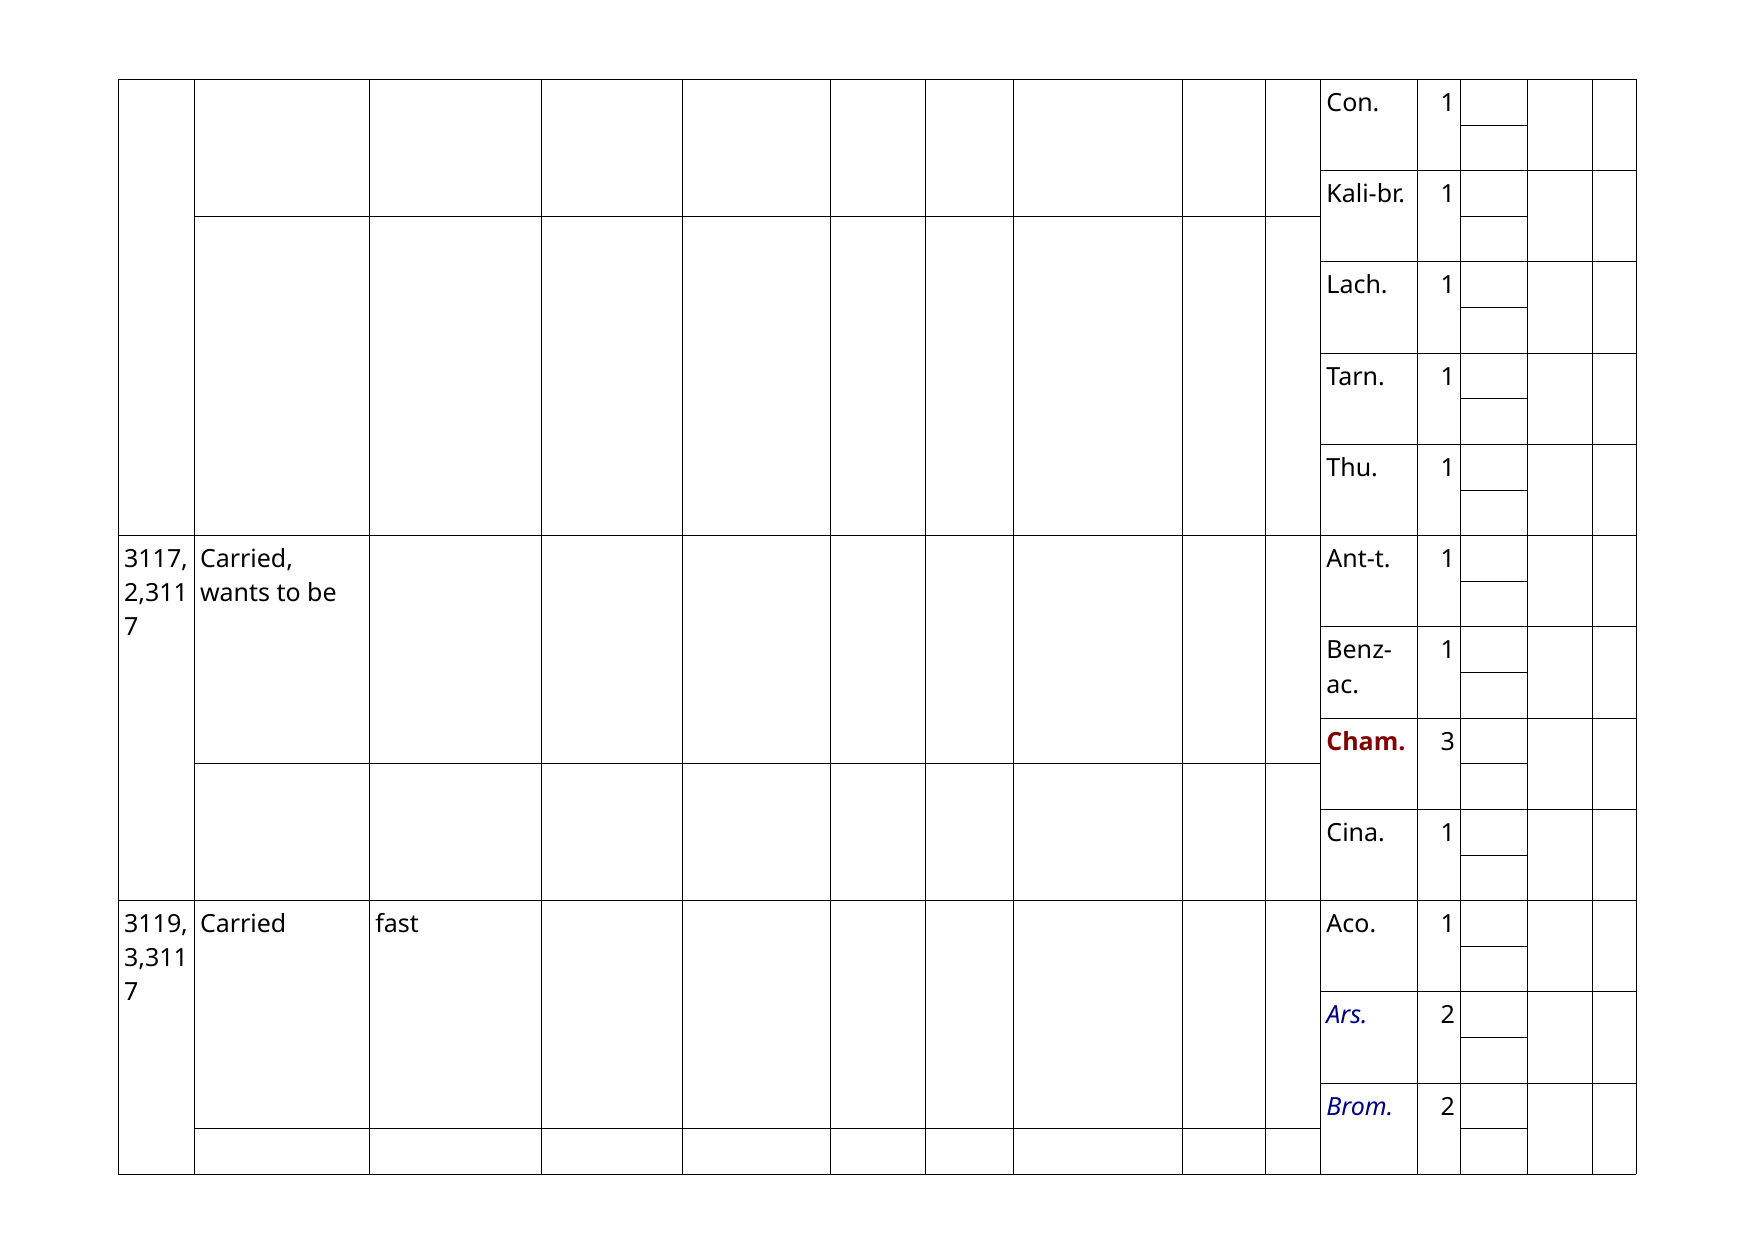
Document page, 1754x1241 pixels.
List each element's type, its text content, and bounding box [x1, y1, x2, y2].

table_cell [1528, 627, 1592, 718]
table_cell [1461, 308, 1527, 353]
table_cell [542, 901, 682, 1128]
table_cell [1528, 1084, 1592, 1174]
table_cell [1461, 262, 1527, 307]
table_cell [1266, 80, 1320, 216]
table_cell [119, 80, 194, 535]
table_cell fast [370, 901, 541, 1128]
table_cell [1593, 445, 1636, 535]
table_cell [1461, 992, 1527, 1037]
table_cell 1 [1418, 810, 1460, 900]
table_cell [831, 764, 925, 900]
table_cell 1 [1418, 627, 1460, 718]
table_cell Cina. [1321, 810, 1417, 900]
table_cell [1461, 491, 1527, 535]
table_cell Con. [1321, 80, 1417, 170]
table_cell [1528, 80, 1592, 170]
table_cell [1266, 536, 1320, 763]
table_cell 1 [1418, 445, 1460, 535]
table_cell [1593, 354, 1636, 444]
table_cell [926, 1129, 1013, 1174]
table_cell [1528, 810, 1592, 900]
table_cell [1593, 810, 1636, 900]
table_cell [1461, 673, 1527, 718]
table_cell [683, 217, 830, 535]
table_cell [926, 901, 1013, 1128]
table_cell [195, 80, 369, 216]
table_cell [1461, 80, 1527, 124]
table_cell [1183, 217, 1265, 535]
table_cell [1183, 80, 1265, 216]
table_cell [1528, 262, 1592, 353]
table_cell [1461, 719, 1527, 763]
table_cell [1528, 171, 1592, 261]
table_cell [370, 536, 541, 763]
table_cell 1 [1418, 262, 1460, 353]
table_cell [1461, 1129, 1527, 1174]
table_cell [926, 764, 1013, 900]
table_cell [1461, 126, 1527, 170]
table_cell [1014, 217, 1182, 535]
table_cell [831, 536, 925, 763]
table_cell 2 [1418, 992, 1460, 1083]
table_cell Benz-ac. [1321, 627, 1417, 718]
table_cell [1461, 764, 1527, 809]
table_cell 1 [1418, 171, 1460, 261]
table_cell 1 [1418, 80, 1460, 170]
table_cell 2 [1418, 1084, 1460, 1174]
table_cell Lach. [1321, 262, 1417, 353]
table_cell [195, 1129, 369, 1174]
table_cell [831, 1129, 925, 1174]
table_cell [1461, 947, 1527, 991]
table_cell 1 [1418, 536, 1460, 626]
table_cell [1528, 719, 1592, 809]
table_cell Brom. [1321, 1084, 1417, 1174]
table_cell 1 [1418, 354, 1460, 444]
table_cell [1461, 445, 1527, 489]
table_cell [1266, 901, 1320, 1128]
table_cell [831, 901, 925, 1128]
table_cell [1528, 536, 1592, 626]
table_cell [1461, 354, 1527, 398]
table_cell [1593, 627, 1636, 718]
table_cell [683, 764, 830, 900]
table_cell [1461, 399, 1527, 444]
table_cell [1014, 536, 1182, 763]
table_cell [1461, 856, 1527, 900]
table_cell [1461, 627, 1527, 672]
table_cell [1593, 171, 1636, 261]
table_cell [683, 80, 830, 216]
table_cell 1 [1418, 901, 1460, 991]
table_cell [1528, 901, 1592, 991]
table_cell [1014, 1129, 1182, 1174]
table_cell [1183, 1129, 1265, 1174]
table_cell [926, 536, 1013, 763]
table_cell [1528, 354, 1592, 444]
table_cell [1593, 536, 1636, 626]
table_cell [1014, 80, 1182, 216]
table_cell [683, 1129, 830, 1174]
table_cell [1014, 901, 1182, 1128]
table_cell [1461, 1038, 1527, 1083]
table_cell Aco. [1321, 901, 1417, 991]
table_cell [1183, 764, 1265, 900]
table_cell [1266, 764, 1320, 900]
table_cell [926, 217, 1013, 535]
table_cell 3117,2,3117 [119, 536, 194, 900]
table_cell [542, 536, 682, 763]
table_cell [683, 901, 830, 1128]
table_cell [1593, 80, 1636, 170]
table_cell [1461, 536, 1527, 581]
table_cell [370, 80, 541, 216]
table_cell Tarn. [1321, 354, 1417, 444]
table_cell Cham. [1321, 719, 1417, 809]
table_cell [683, 536, 830, 763]
table_cell [831, 80, 925, 216]
table_cell [1593, 992, 1636, 1083]
table_cell 3 [1418, 719, 1460, 809]
table_cell [1461, 1084, 1527, 1128]
table_cell [1461, 901, 1527, 946]
table_cell [542, 80, 682, 216]
table_cell [542, 217, 682, 535]
table_cell [1593, 719, 1636, 809]
table_cell Thu. [1321, 445, 1417, 535]
table_cell [1266, 217, 1320, 535]
table_cell [1528, 992, 1592, 1083]
table_cell [1593, 262, 1636, 353]
table_cell [370, 1129, 541, 1174]
table_cell [1266, 1129, 1320, 1174]
table_cell [831, 217, 925, 535]
table_cell [542, 1129, 682, 1174]
table_cell Carried [195, 901, 369, 1128]
table_cell [195, 764, 369, 900]
table_cell 3119,3,3117 [119, 901, 194, 1174]
table_cell [1183, 901, 1265, 1128]
table_cell Kali-br. [1321, 171, 1417, 261]
table_cell [926, 80, 1013, 216]
table_cell Carried, wants to be [195, 536, 369, 763]
table_cell [1461, 171, 1527, 216]
table_cell [1593, 901, 1636, 991]
table_cell Ars. [1321, 992, 1417, 1083]
table_cell [1461, 217, 1527, 261]
table_cell [1528, 445, 1592, 535]
table_cell [542, 764, 682, 900]
table_cell [1461, 810, 1527, 854]
table_cell Ant-t. [1321, 536, 1417, 626]
table_cell [1014, 764, 1182, 900]
table_cell [1461, 582, 1527, 626]
table_cell [370, 764, 541, 900]
table_cell [370, 217, 541, 535]
table_cell [1183, 536, 1265, 763]
table_cell [1593, 1084, 1636, 1174]
table_cell [195, 217, 369, 535]
